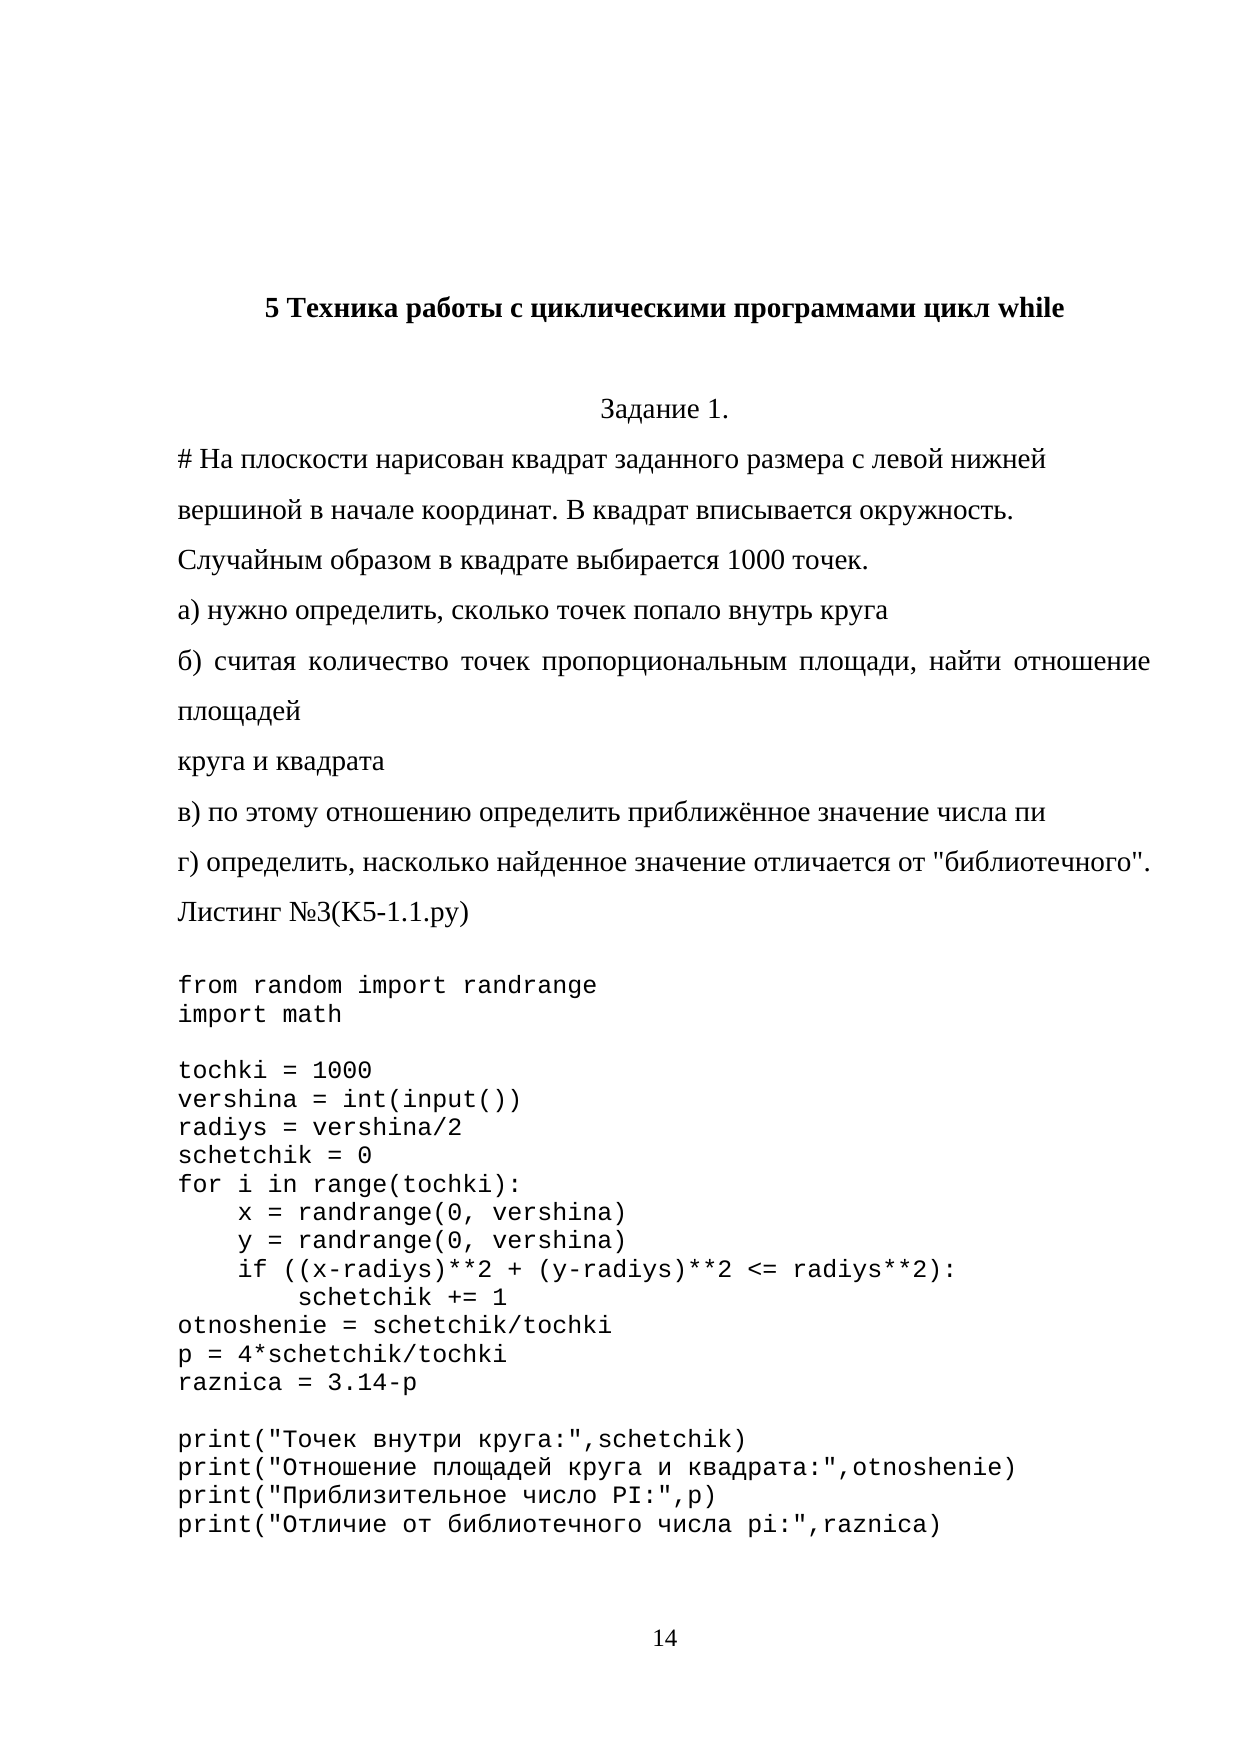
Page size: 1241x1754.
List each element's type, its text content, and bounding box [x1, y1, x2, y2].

text x = randrange(0, vershina) [177, 1200, 1152, 1228]
text Листинг №3(K5-1.1.py) [177, 894, 1152, 928]
text if ((x-radiys)**2 + (y-radiys)**2 <= radiys**2): [177, 1256, 1152, 1285]
text 5 Техника работы с циклическими программами цикл while [177, 291, 1152, 324]
text круга и квадрата [177, 743, 1152, 777]
text import math [177, 1001, 1152, 1030]
text radiys = vershina/2 [177, 1115, 1152, 1143]
text б) считая количество точек пропорциональным площади, найти отношение площадей [177, 643, 1152, 727]
text tochki = 1000 [177, 1058, 1152, 1086]
text print("Точек внутри круга:",schetchik) [177, 1426, 1152, 1455]
text print("Отличие от библиотечного числа pi:",raznica) [177, 1511, 1152, 1540]
text for i in range(tochki): [177, 1171, 1152, 1200]
text schetchik += 1 [177, 1285, 1152, 1313]
text schetchik = 0 [177, 1143, 1152, 1171]
text vershina = int(input()) [177, 1086, 1152, 1115]
text # На плоскости нарисован квадрат заданного размера с левой нижней [177, 442, 1152, 475]
text p = 4*schetchik/tochki [177, 1341, 1152, 1370]
text в) по этому отношению определить приближённое значение числа пи [177, 794, 1152, 827]
text вершиной в начале координат. В квадрат вписывается окружность. [177, 492, 1152, 525]
text print("Отношение площадей круга и квадрата:",otnoshenie) [177, 1455, 1152, 1483]
text Случайным образом в квадрате выбирается 1000 точек. [177, 542, 1152, 576]
text print("Приблизительное число PI:",p) [177, 1483, 1152, 1511]
text г) определить, насколько найденное значение отличается от "библиотечного". [177, 844, 1152, 878]
text y = randrange(0, vershina) [177, 1228, 1152, 1256]
text from random import randrange [177, 973, 1152, 1001]
text а) нужно определить, сколько точек попало внутрь круга [177, 592, 1152, 626]
text raznica = 3.14-p [177, 1370, 1152, 1398]
text Задание 1. [177, 391, 1152, 425]
text otnoshenie = schetchik/tochki [177, 1313, 1152, 1341]
